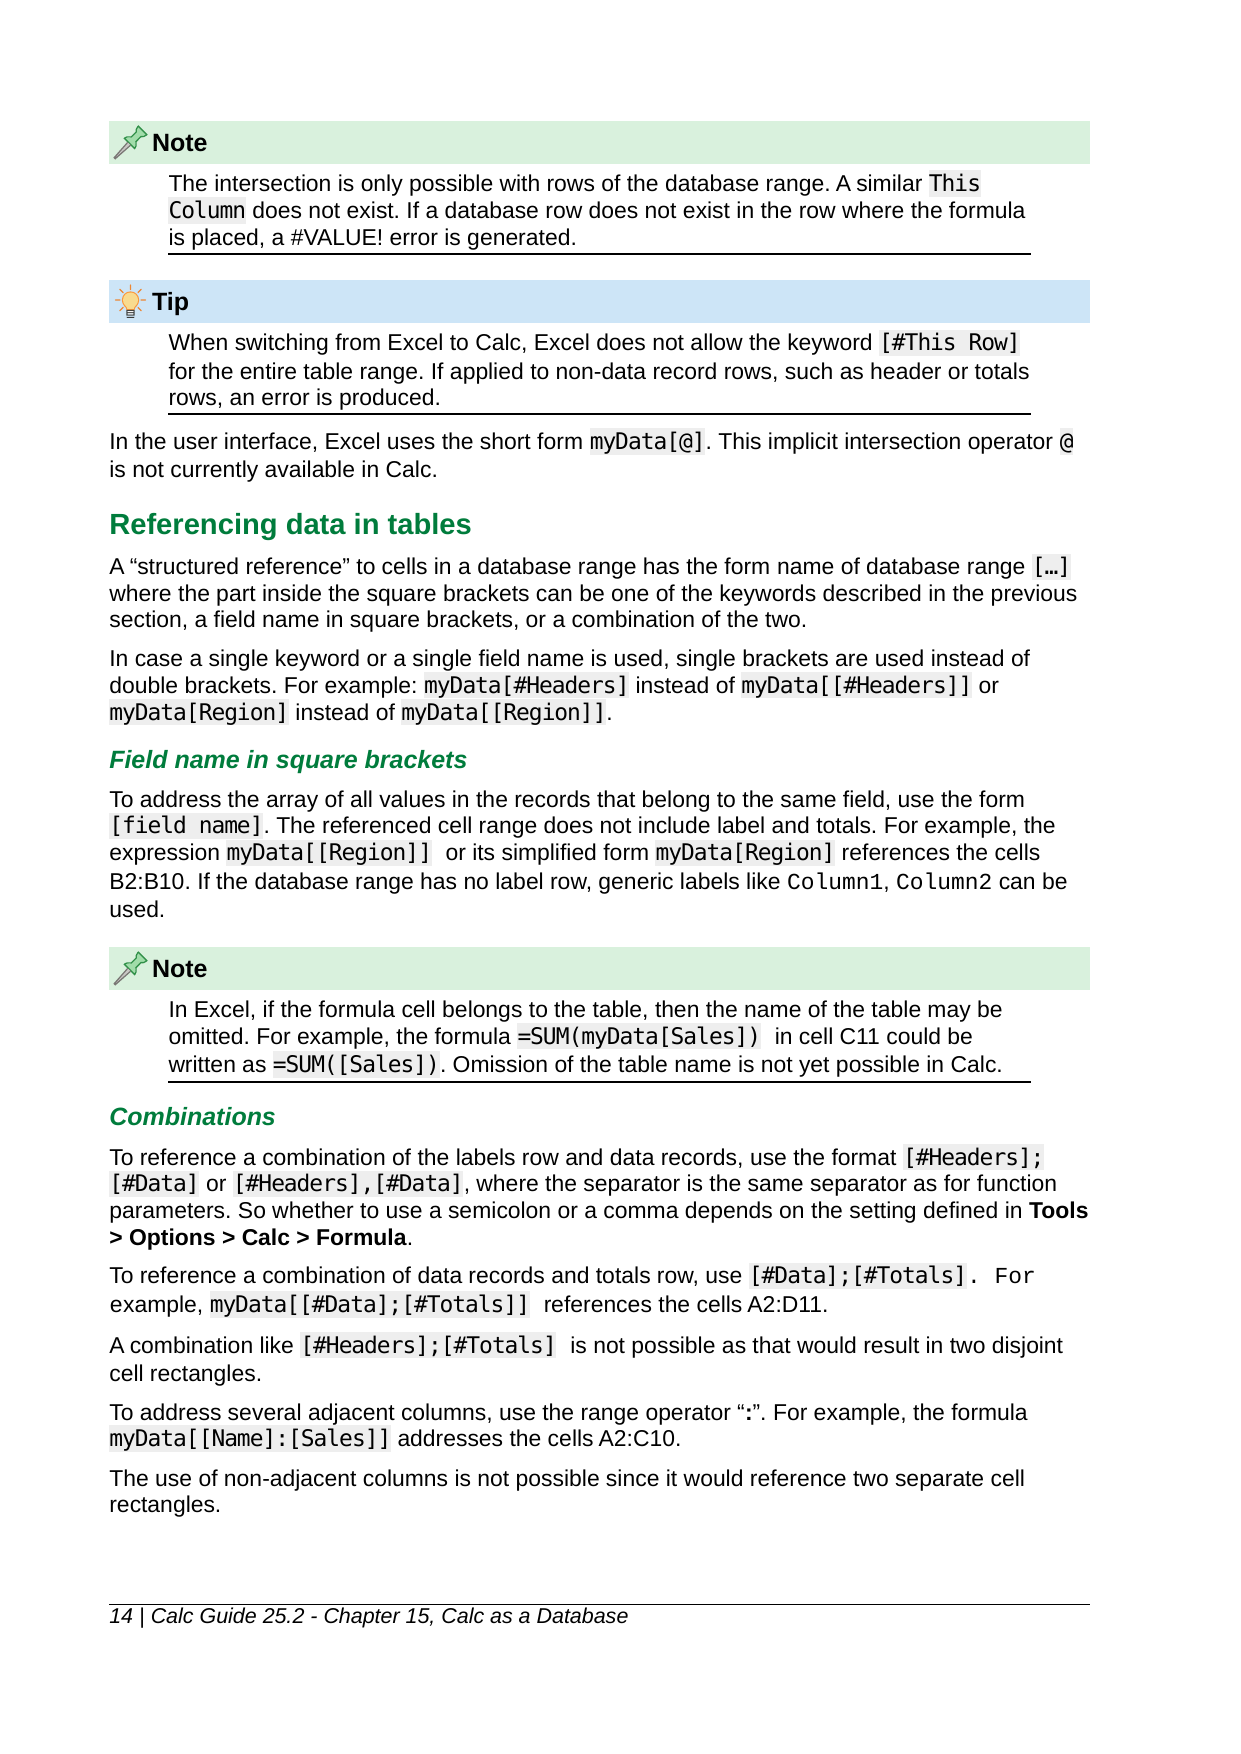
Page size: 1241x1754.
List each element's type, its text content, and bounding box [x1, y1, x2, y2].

subtitle Note [109, 947, 1090, 990]
text In the user interface, Excel uses the short form myData[@]. This implicit intersection operator @ is not currently available in Calc. [109, 428, 1090, 482]
subtitle Referencing data in tables [109, 507, 1090, 541]
subtitle Tip [109, 280, 1090, 323]
text The use of non-adjacent columns is not possible since it would reference two separate cell rectangles. [109, 1464, 1090, 1517]
text When switching from Excel to Calc, Excel does not allow the keyword [#This Row] for the entire table range. If applied to non-data record rows, such as header or totals rows, an error is produced. [168, 329, 1031, 413]
text To address several adjacent columns, use the range operator “:”. For example, the formula myData[[Name]:[Sales]] addresses the cells A2:C10. [109, 1399, 1090, 1452]
subtitle Combinations [109, 1102, 1090, 1131]
text To address the array of all values in the records that belong to the same field, use the form [field name]. The referenced cell range does not include label and totals. For example, the expression myData[[Region]] or its simplified form myData[Region] references the cells B2:B10. If the database range has no label row, generic labels like Column1, Column2 can be used. [109, 786, 1090, 922]
subtitle Note [109, 121, 1090, 164]
text In Excel, if the formula cell belongs to the table, then the name of the table may be omitted. For example, the formula =SUM(myData[Sales]) in cell C11 could be written as =SUM([Sales]). Omission of the table name is not yet possible in Calc. [168, 996, 1031, 1081]
text To reference a combination of the labels row and data records, use the format [#Headers];[#Data] or [#Headers],[#Data], where the separator is the same separator as for function parameters. So whether to use a semicolon or a comma depends on the setting defined in Tools > Options > Calc > Formula. [109, 1143, 1090, 1250]
text To reference a combination of data records and totals row, use [#Data];[#Totals]. For example, myData[[#Data];[#Totals]] references the cells A2:D11. [109, 1262, 1090, 1319]
list In case a single keyword or a single field name is used, single brackets are used instead of double brackets. For example: myData[#Headers] instead of myData[[#Headers]] or myData[Region] instead of myData[[Region]]. [109, 645, 1090, 725]
subtitle Field name in square brackets [109, 745, 1090, 774]
text A “structured reference” to cells in a database range has the form name of database range […] where the part inside the square brackets can be one of the keywords described in the previous section, a field name in square brackets, or a combination of the two. [109, 553, 1090, 633]
text A combination like [#Headers];[#Totals] is not possible as that would result in two disjoint cell rectangles. [109, 1332, 1090, 1386]
text The intersection is only possible with rows of the database range. A similar This Column does not exist. If a database row does not exist in the row where the formula is placed, a #VALUE! error is generated. [168, 170, 1031, 253]
